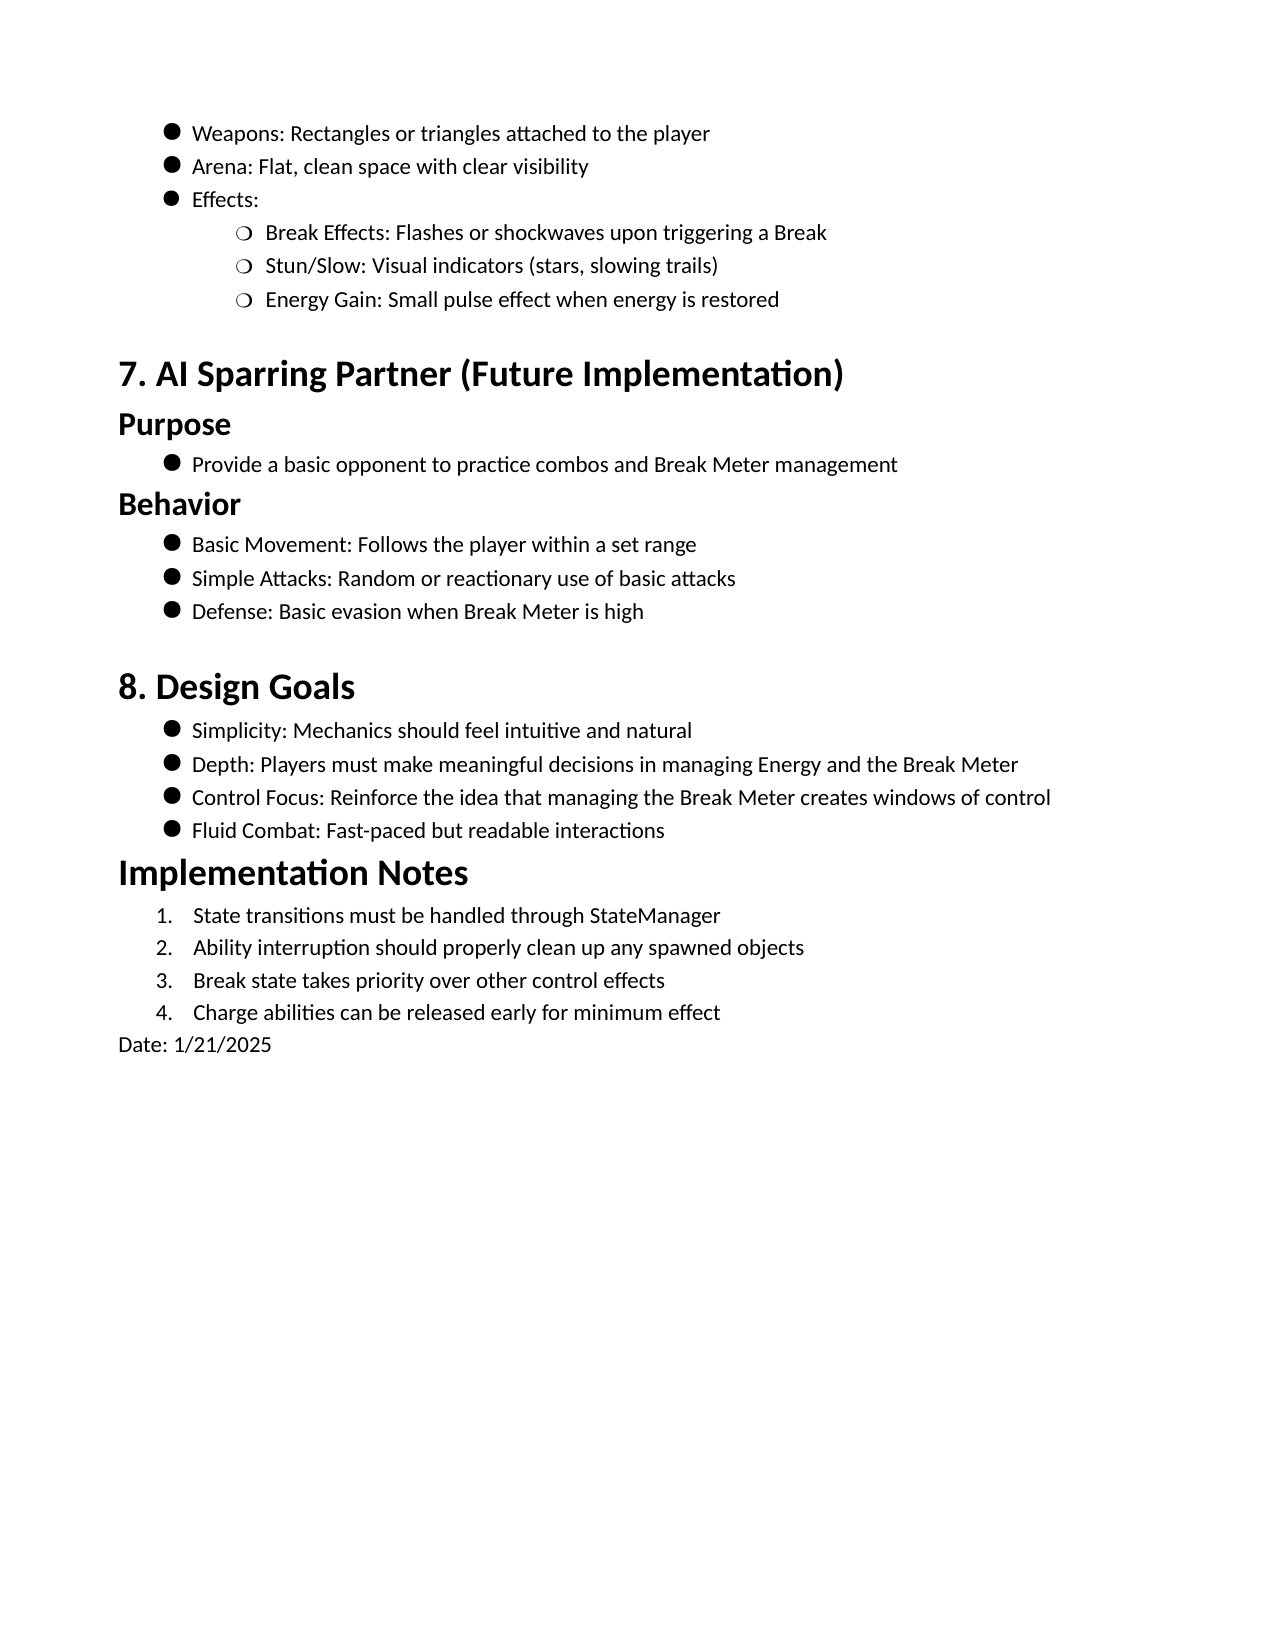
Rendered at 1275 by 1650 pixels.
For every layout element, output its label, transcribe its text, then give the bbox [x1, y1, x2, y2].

text 7. AI Sparring Partner (Future Implementation) [118, 350, 1157, 396]
list Break state takes priority over other control effects [156, 966, 1157, 994]
list Break Effects: Flashes or shockwaves upon triggering a Break [236, 217, 1157, 246]
list State transitions must be handled through StateManager [156, 901, 1157, 929]
list Ability interruption should properly clean up any spawned objects [156, 933, 1157, 962]
list Fluid Combat: Fast-paced but readable interactions [162, 815, 1157, 844]
text Behavior [118, 483, 1157, 523]
list Stun/Slow: Visual indicators (stars, slowing trails) [236, 250, 1157, 279]
text 8. Design Goals [118, 663, 1157, 708]
list Effects: [162, 185, 1157, 213]
list Energy Gain: Small pulse effect when energy is restored [236, 284, 1157, 313]
list Provide a basic opponent to practice combos and Break Meter management [162, 449, 1157, 478]
list Defense: Basic evasion when Break Meter is high [162, 596, 1157, 625]
list Depth: Players must make meaningful decisions in managing Energy and the Break Meter [162, 749, 1157, 778]
list Control Focus: Reinforce the idea that managing the Break Meter creates windows of control [162, 782, 1157, 811]
text Purpose [118, 403, 1157, 443]
text Implementation Notes [118, 849, 1157, 894]
list Weapons: Rectangles or triangles attached to the player [162, 118, 1157, 147]
list Charge abilities can be released early for minimum effect [156, 998, 1157, 1026]
list Simple Attacks: Random or reactionary use of basic attacks [162, 563, 1157, 592]
list Arena: Flat, clean space with clear visibility [162, 151, 1157, 181]
text Date: 1/21/2025 [118, 1030, 1157, 1058]
list Basic Movement: Follows the player within a set range [162, 529, 1157, 559]
list Simplicity: Mechanics should feel intuitive and natural [162, 715, 1157, 744]
